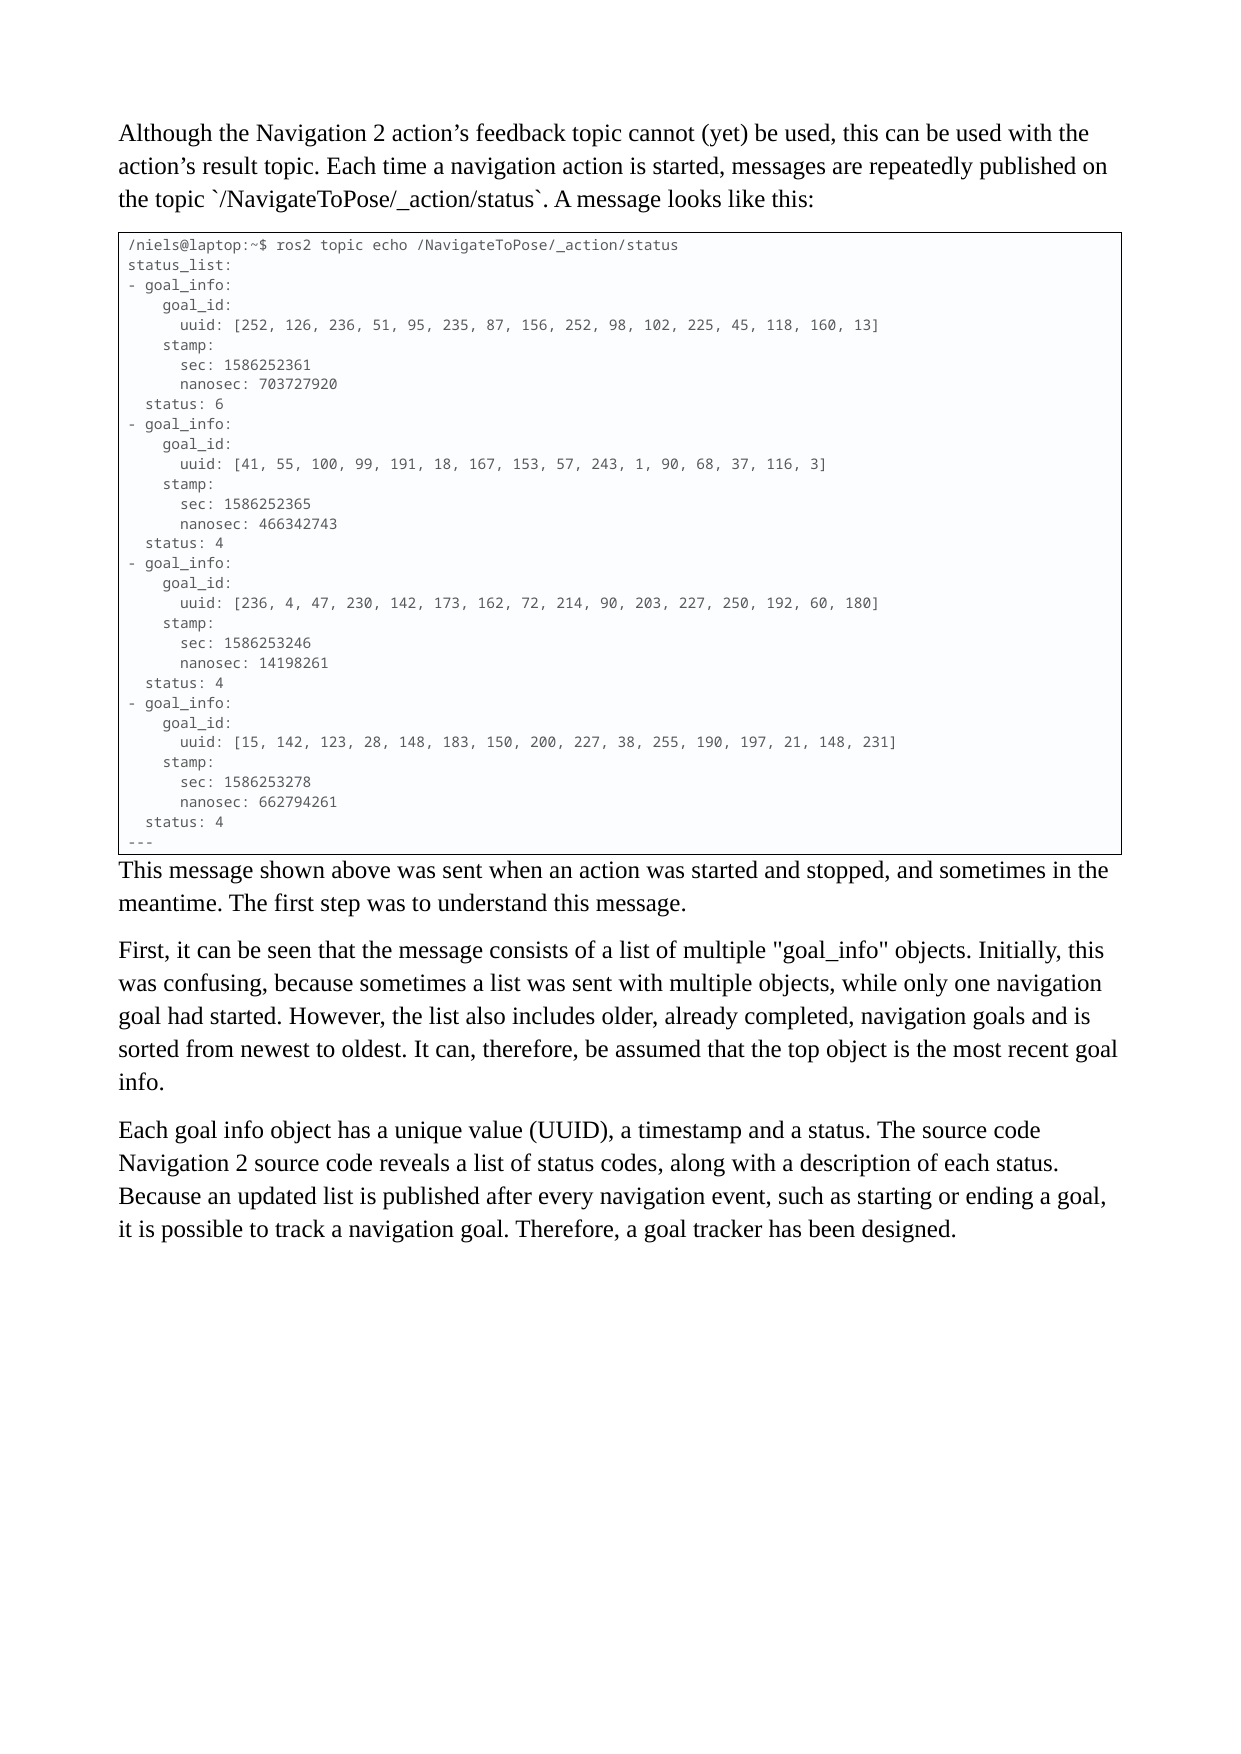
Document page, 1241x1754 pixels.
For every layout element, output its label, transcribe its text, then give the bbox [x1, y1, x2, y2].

text This message shown above was sent when an action was started and stopped, and sometimes in the meantime. The first step was to understand this message. [118, 855, 1122, 917]
text /niels@laptop:~$ ros2 topic echo /NavigateToPose/_action/status status_list: - goal_info: goal_id: uuid: [252, 126, 236, 51, 95, 235, 87, 156, 252, 98, 102, 225, 45, 118, 160, 13] stamp: sec: 1586252361 nanosec: 703727920 status: 6 - goal_info: goal_id: uuid: [41, 55, 100, 99, 191, 18, 167, 153, 57, 243, 1, 90, 68, 37, 116, 3] stamp: sec: 1586252365 nanosec: 466342743 status: 4 - goal_info: goal_id: uuid: [236, 4, 47, 230, 142, 173, 162, 72, 214, 90, 203, 227, 250, 192, 60, 180] stamp: sec: 1586253246 nanosec: 14198261 status: 4 - goal_info: goal_id: uuid: [15, 142, 123, 28, 148, 183, 150, 200, 227, 38, 255, 190, 197, 21, 148, 231] stamp: sec: 1586253278 nanosec: 662794261 status: 4 --- [119, 233, 1121, 854]
text Each goal info object has a unique value (UUID), a timestamp and a status. The source code Navigation 2 source code reveals a list of status codes, along with a description of each status. Because an updated list is published after every navigation event, such as starting or ending a goal, it is possible to track a navigation goal. Therefore, a goal tracker has been designed. [118, 1115, 1122, 1243]
text Although the Navigation 2 action’s feedback topic cannot (yet) be used, this can be used with the action’s result topic. Each time a navigation action is started, messages are repeatedly published on the topic `/NavigateToPose/_action/status`. A message looks like this: [118, 118, 1122, 213]
text First, it can be seen that the message consists of a list of multiple "goal_info" objects. Initially, this was confusing, because sometimes a list was sent with multiple objects, while only one navigation goal had started. However, the list also includes older, already completed, navigation goals and is sorted from newest to oldest. It can, therefore, be assumed that the top object is the most recent goal info. [118, 935, 1122, 1096]
